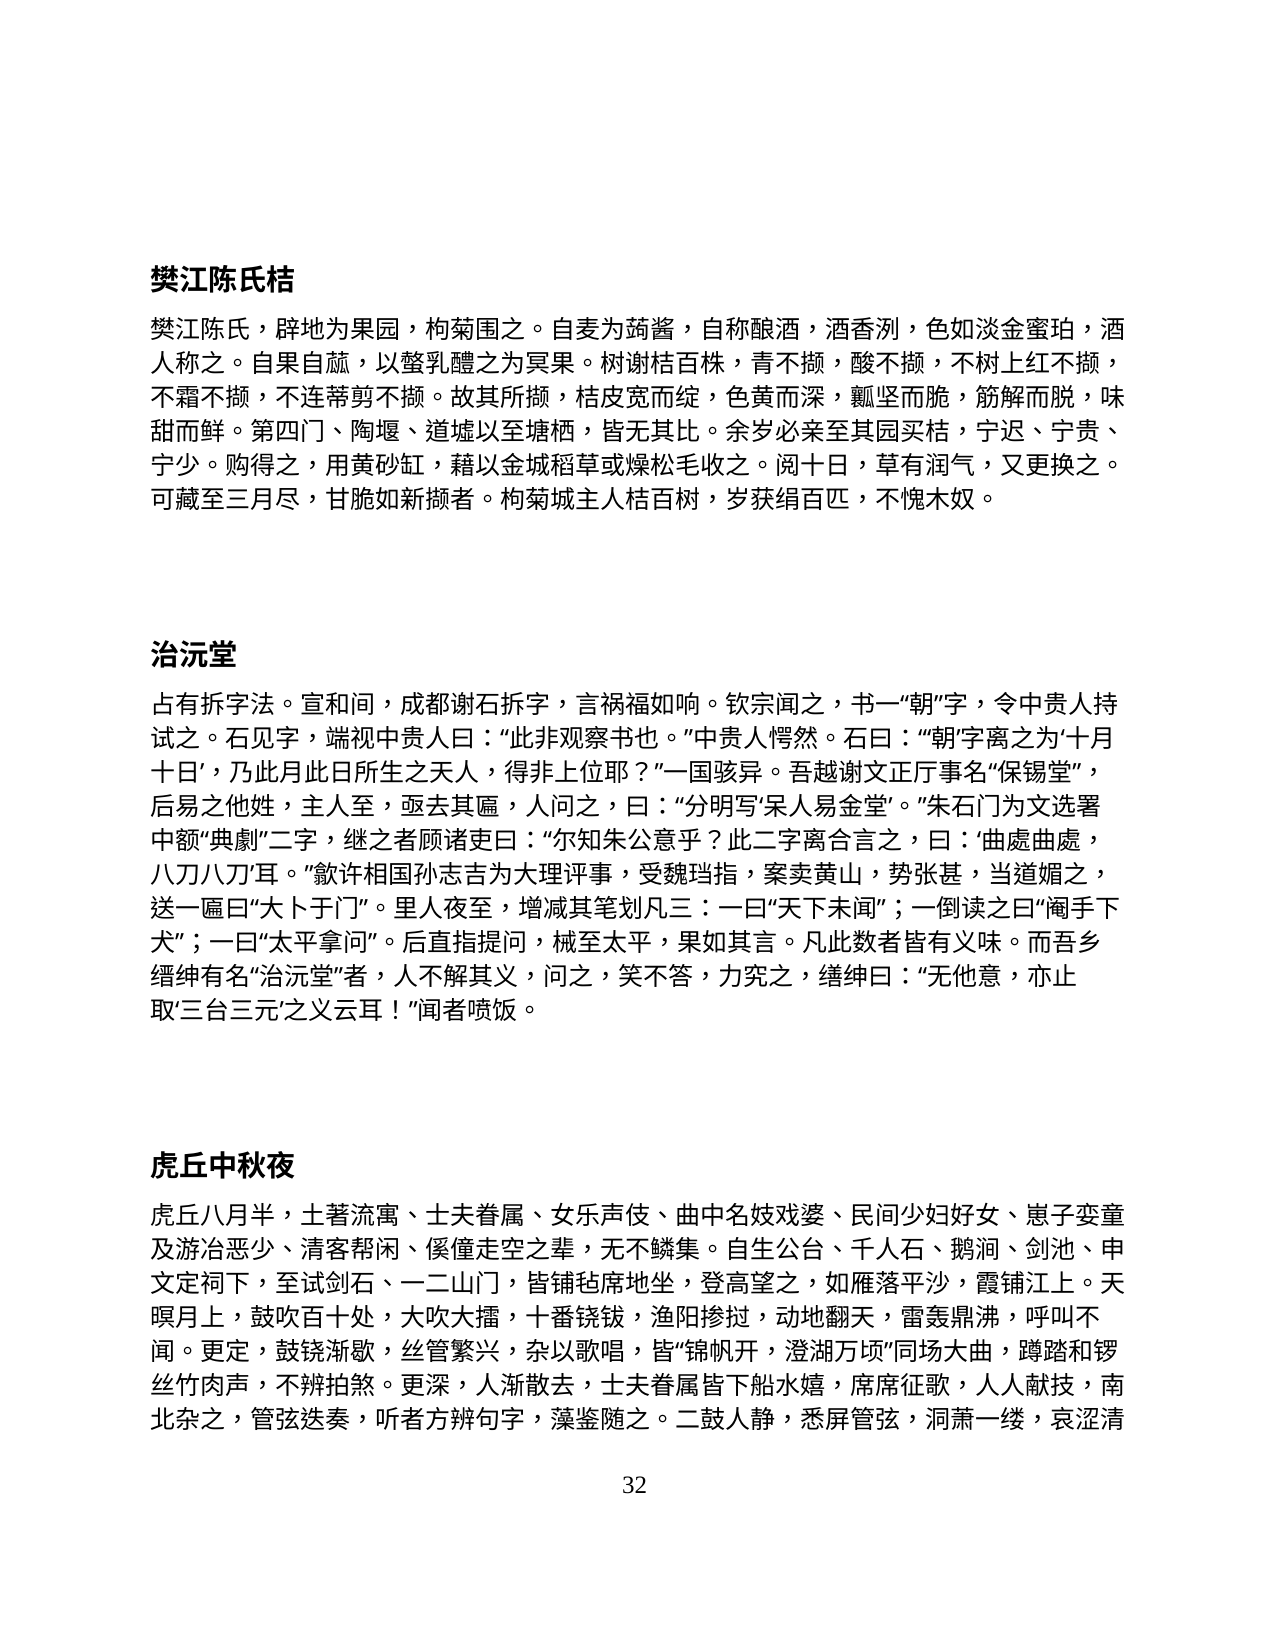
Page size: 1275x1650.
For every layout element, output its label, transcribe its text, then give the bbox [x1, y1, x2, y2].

subtitle 虎丘中秋夜 [150, 1145, 1125, 1185]
subtitle 樊江陈氏桔 [150, 259, 1125, 299]
text 占有拆字法。宣和间，成都谢石拆字，言祸福如响。钦宗闻之，书一“朝”字，令中贵人持试之。石见字，端视中贵人曰：“此非观察书也。”中贵人愕然。石曰：“‘朝’字离之为‘十月十日’，乃此月此日所生之天人，得非上位耶？”一国骇异。吾越谢文正厅事名“保锡堂”，后易之他姓，主人至，亟去其匾，人问之，曰：“分明写‘呆人易金堂’。”朱石门为文选署中额“典劇”二字，继之者顾诸吏曰：“尔知朱公意乎？此二字离合言之，曰：‘曲處曲處，八刀八刀’耳。”歙许相国孙志吉为大理评事，受魏珰指，案卖黄山，势张甚，当道媚之，送一匾曰“大卜于门”。里人夜至，增减其笔划凡三：一曰“天下未闻”；一倒读之曰“阉手下犬”；一曰“太平拿问”。后直指提问，械至太平，果如其言。凡此数者皆有义味。而吾乡缙绅有名“治沅堂”者，人不解其义，问之，笑不答，力究之，缮绅曰：“无他意，亦止取‘三台三元’之义云耳！”闻者喷饭。 [150, 686, 1125, 1027]
text 虎丘八月半，土著流寓、士夫眷属、女乐声伎、曲中名妓戏婆、民间少妇好女、崽子娈童及游冶恶少、清客帮闲、傒僮走空之辈，无不鳞集。自生公台、千人石、鹅涧、剑池、申文定祠下，至试剑石、一二山门，皆铺毡席地坐，登高望之，如雁落平沙，霞铺江上。天暝月上，鼓吹百十处，大吹大擂，十番铙钹，渔阳掺挝，动地翻天，雷轰鼎沸，呼叫不闻。更定，鼓铙渐歇，丝管繁兴，杂以歌唱，皆“锦帆开，澄湖万顷”同场大曲，蹲踏和锣丝竹肉声，不辨拍煞。更深，人渐散去，士夫眷属皆下船水嬉，席席征歌，人人献技，南北杂之，管弦迭奏，听者方辨句字，藻鉴随之。二鼓人静，悉屏管弦，洞萧一缕，哀涩清 [150, 1198, 1125, 1436]
subtitle 治沅堂 [150, 634, 1125, 674]
text 樊江陈氏，辟地为果园，枸菊围之。自麦为蒟酱，自称酿酒，酒香洌，色如淡金蜜珀，酒人称之。自果自蓏，以螫乳醴之为冥果。树谢桔百株，青不撷，酸不撷，不树上红不撷，不霜不撷，不连蒂剪不撷。故其所撷，桔皮宽而绽，色黄而深，瓤坚而脆，筋解而脱，味甜而鲜。第四门、陶堰、道墟以至塘栖，皆无其比。余岁必亲至其园买桔，宁迟、宁贵、宁少。购得之，用黄砂缸，藉以金城稻草或燥松毛收之。阅十日，草有润气，又更换之。可藏至三月尽，甘脆如新撷者。枸菊城主人桔百树，岁获绢百匹，不愧木奴。 [150, 312, 1125, 516]
